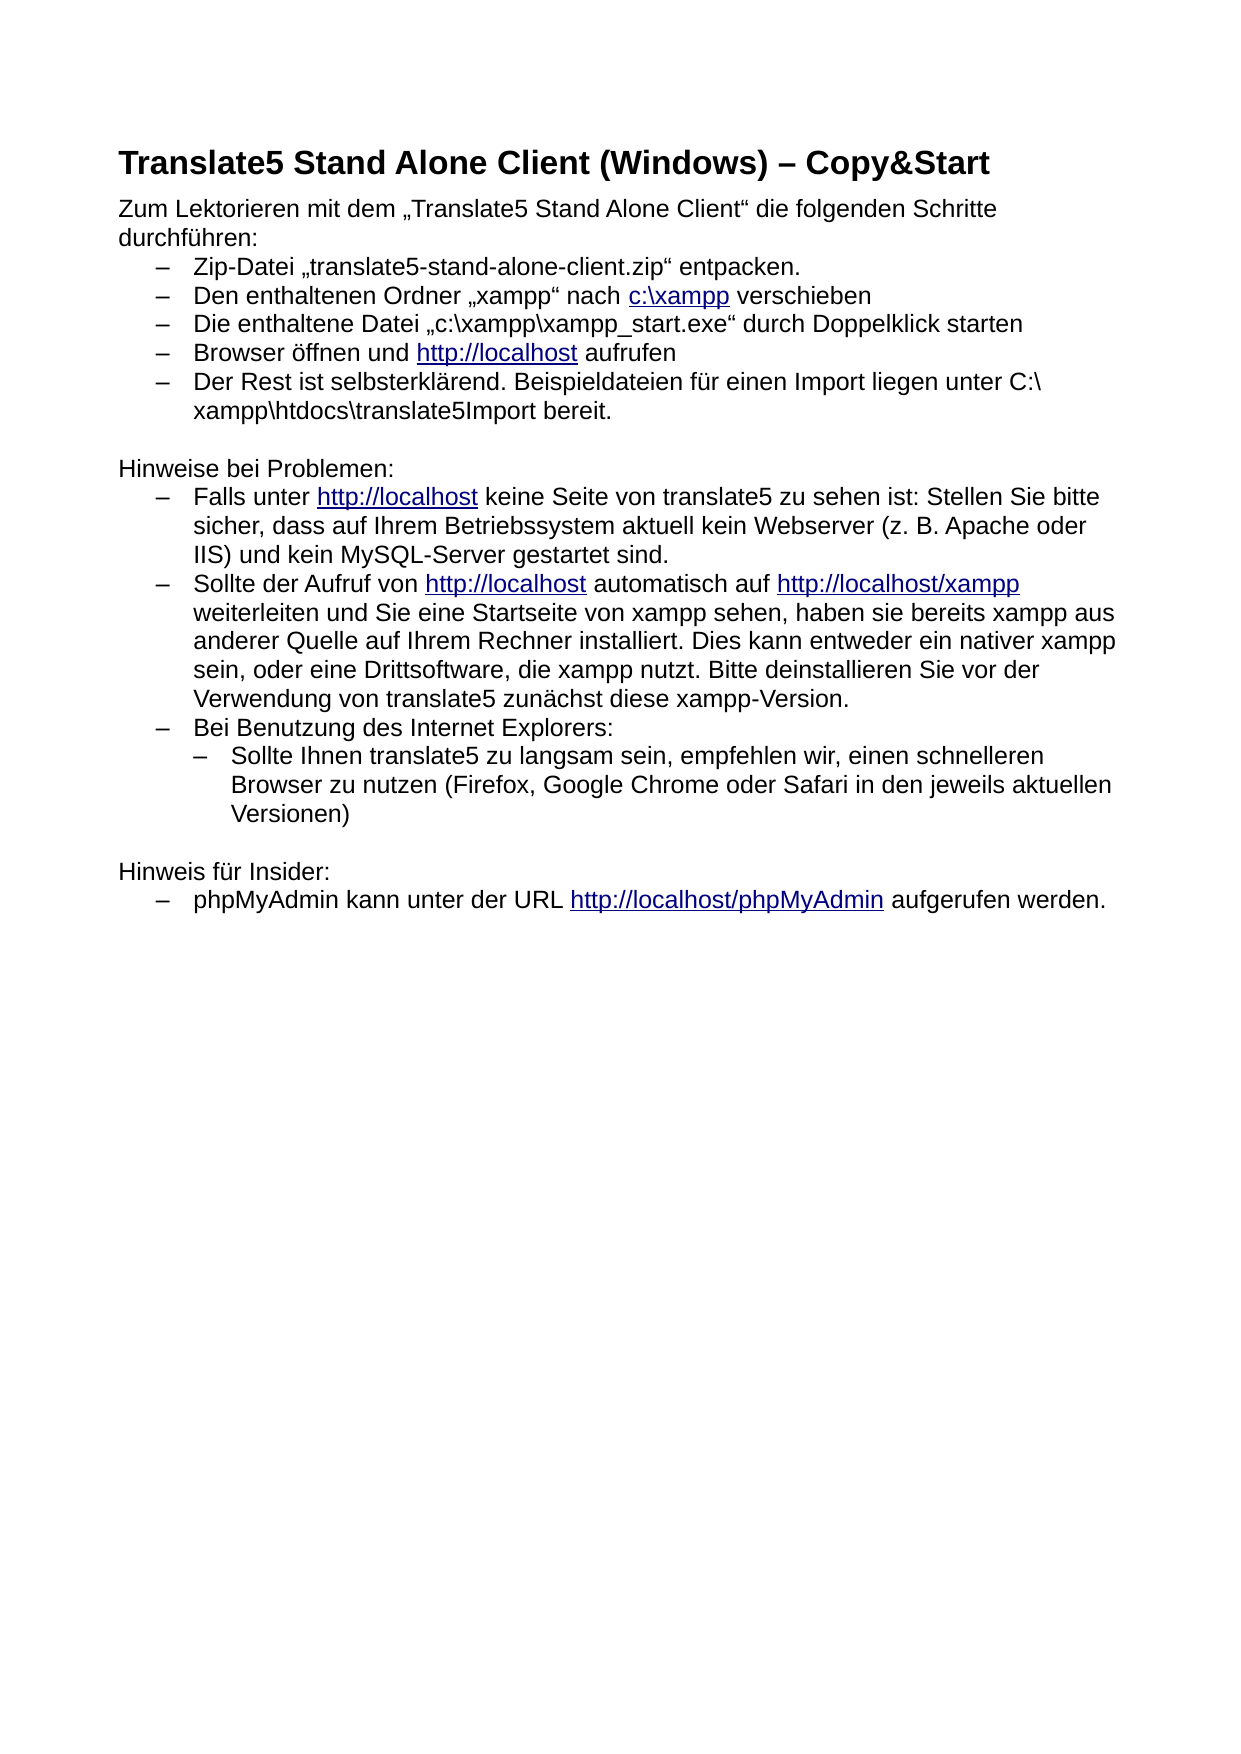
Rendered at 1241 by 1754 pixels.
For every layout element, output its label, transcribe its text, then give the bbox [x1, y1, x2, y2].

list Browser öffnen und http://localhost aufrufen [156, 338, 1122, 367]
list Zip-Datei „translate5-stand-alone-client.zip“ entpacken. [156, 252, 1122, 281]
list Bei Benutzung des Internet Explorers: [156, 712, 1122, 741]
text Hinweise bei Problemen: [118, 453, 1122, 482]
list Sollte der Aufruf von http://localhost automatisch auf http://localhost/xampp weiterleiten und Sie eine Startseite von xampp sehen, haben sie bereits xampp aus anderer Quelle auf Ihrem Rechner installiert. Dies kann entweder ein nativer xampp sein, oder eine Drittsoftware, die xampp nutzt. Bitte deinstallieren Sie vor der Verwendung von translate5 zunächst diese xampp-Version. [156, 569, 1122, 712]
text Zum Lektorieren mit dem „Translate5 Stand Alone Client“ die folgenden Schritte durchführen: [118, 194, 1122, 252]
list Die enthaltene Datei „c:\xampp\xampp_start.exe“ durch Doppelklick starten [156, 309, 1122, 338]
list Sollte Ihnen translate5 zu langsam sein, empfehlen wir, einen schnelleren Browser zu nutzen (Firefox, Google Chrome oder Safari in den jeweils aktuellen Versionen) [193, 741, 1122, 828]
subtitle Translate5 Stand Alone Client (Windows) – Copy&Start [118, 143, 1122, 182]
list Den enthaltenen Ordner „xampp“ nach c:\xampp verschieben [156, 281, 1122, 309]
text Hinweis für Insider: [118, 856, 1122, 885]
list Der Rest ist selbsterklärend. Beispieldateien für einen Import liegen unter C:\xampp\htdocs\translate5Import bereit. [156, 367, 1122, 425]
list phpMyAdmin kann unter der URL http://localhost/phpMyAdmin aufgerufen werden. [156, 885, 1122, 914]
list Falls unter http://localhost keine Seite von translate5 zu sehen ist: Stellen Sie bitte sicher, dass auf Ihrem Betriebssystem aktuell kein Webserver (z. B. Apache oder IIS) und kein MySQL-Server gestartet sind. [156, 482, 1122, 569]
